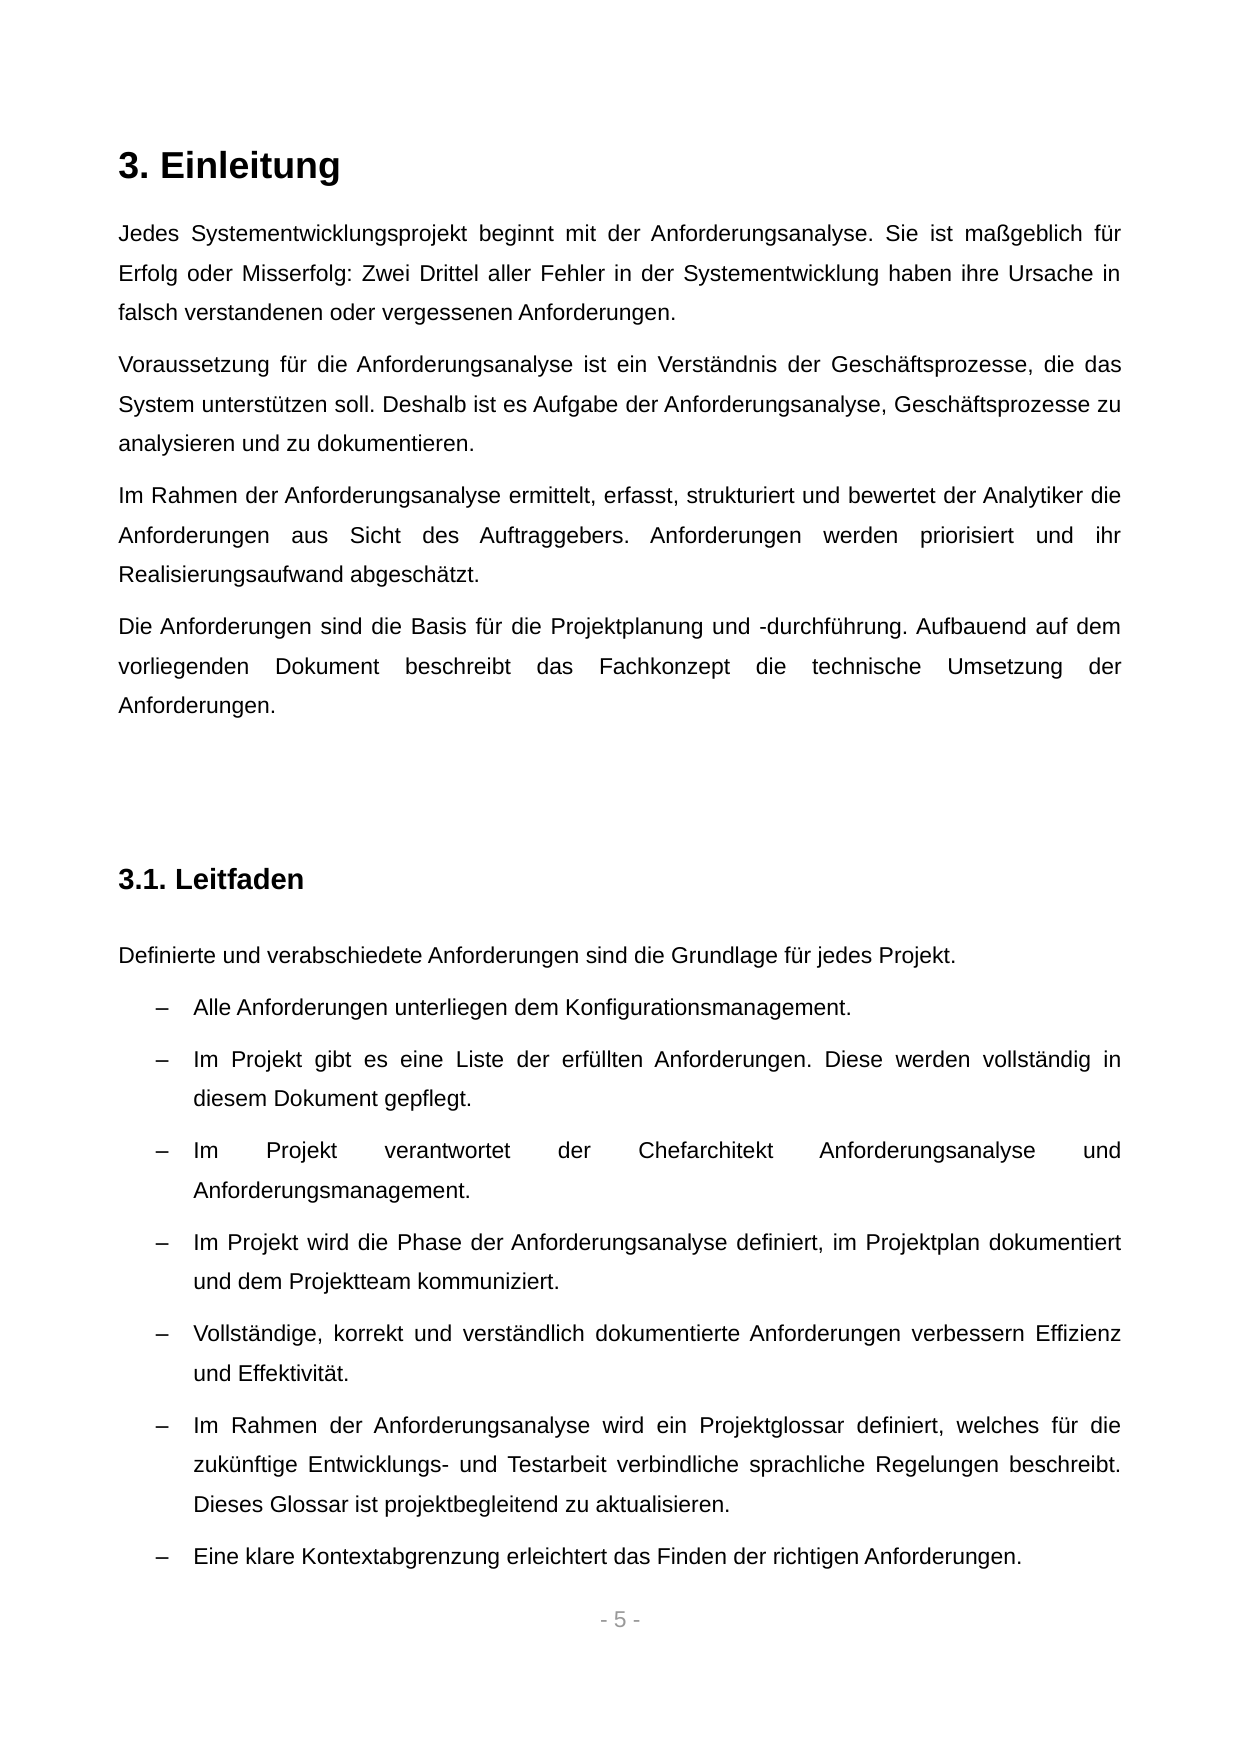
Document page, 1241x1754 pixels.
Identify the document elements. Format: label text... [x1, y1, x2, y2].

subtitle Leitfaden [118, 862, 1122, 896]
list Im Projekt gibt es eine Liste der erfüllten Anforderungen. Diese werden vollständig in diesem Dokument gepflegt. [156, 1046, 1122, 1112]
subtitle Einleitung [118, 143, 1122, 186]
text Jedes Systementwicklungsprojekt beginnt mit der Anforderungsanalyse. Sie ist maßgeblich für Erfolg oder Misserfolg: Zwei Drittel aller Fehler in der Systementwicklung haben ihre Ursache in falsch verstandenen oder vergessenen Anforderungen. [118, 220, 1122, 326]
text Definierte und verabschiedete Anforderungen sind die Grundlage für jedes Projekt. [118, 942, 1122, 968]
list Vollständige, korrekt und verständlich dokumentierte Anforderungen verbessern Effizienz und Effektivität. [156, 1320, 1122, 1386]
list Eine klare Kontextabgrenzung erleichtert das Finden der richtigen Anforderungen. [156, 1543, 1122, 1569]
list Alle Anforderungen unterliegen dem Konfigurationsmanagement. [156, 994, 1122, 1020]
text Im Rahmen der Anforderungsanalyse ermittelt, erfasst, strukturiert und bewertet der Analytiker die Anforderungen aus Sicht des Auftraggebers. Anforderungen werden priorisiert und ihr Realisierungsaufwand abgeschätzt. [118, 482, 1122, 587]
list Im Projekt wird die Phase der Anforderungsanalyse definiert, im Projektplan dokumentiert und dem Projektteam kommuniziert. [156, 1229, 1122, 1295]
list Im Rahmen der Anforderungsanalyse wird ein Projektglossar definiert, welches für die zukünftige Entwicklungs- und Testarbeit verbindliche sprachliche Regelungen beschreibt. Dieses Glossar ist projektbegleitend zu aktualisieren. [156, 1412, 1122, 1517]
text Voraussetzung für die Anforderungsanalyse ist ein Verständnis der Geschäftsprozesse, die das System unterstützen soll. Deshalb ist es Aufgabe der Anforderungsanalyse, Geschäftsprozesse zu analysieren und zu dokumentieren. [118, 351, 1122, 457]
text Die Anforderungen sind die Basis für die Projektplanung und -durchführung. Aufbauend auf dem vorliegenden Dokument beschreibt das Fachkonzept die technische Umsetzung der Anforderungen. [118, 613, 1122, 718]
list Im Projekt verantwortet der Chefarchitekt Anforderungsanalyse und Anforderungsmanagement. [156, 1137, 1122, 1203]
